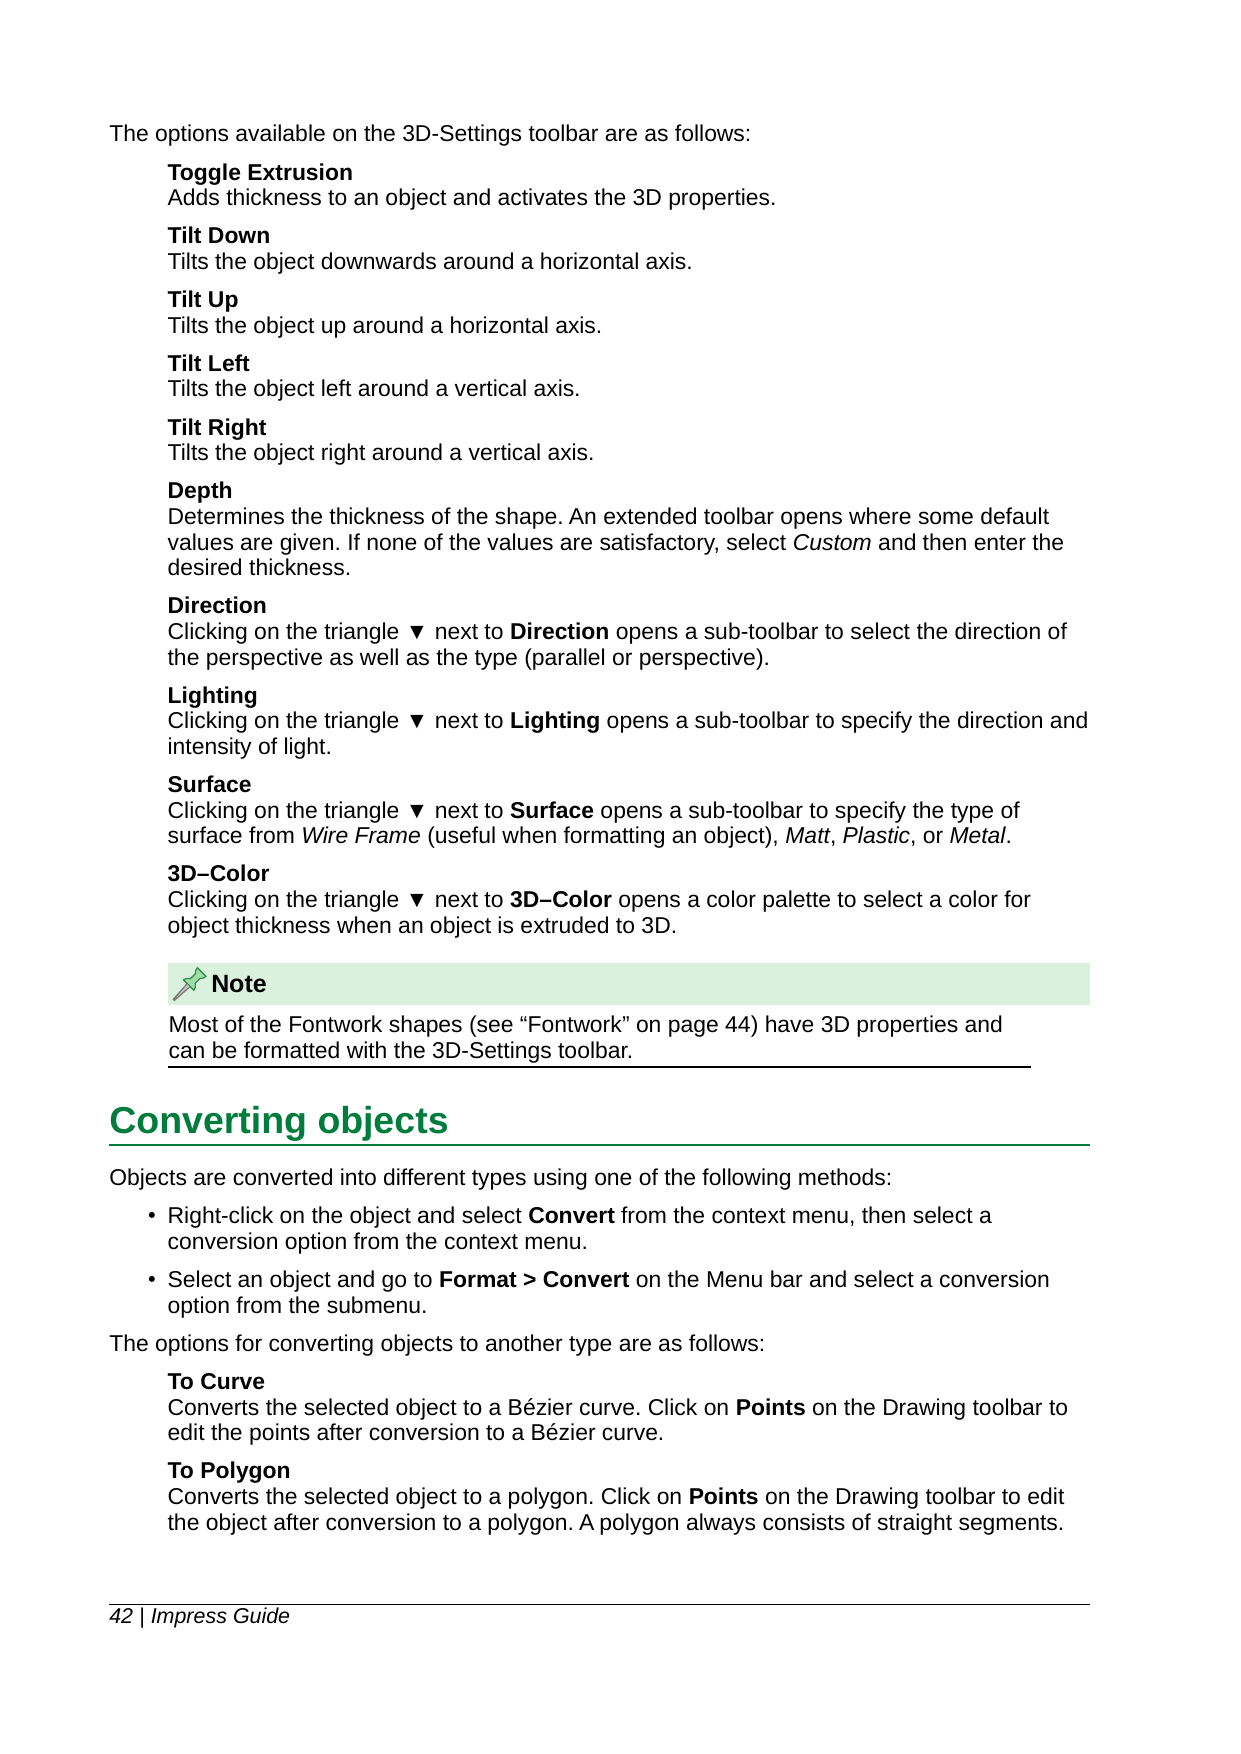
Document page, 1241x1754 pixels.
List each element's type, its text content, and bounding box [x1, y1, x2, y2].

text Tilts the object left around a vertical axis. [167, 376, 1090, 402]
text Depth [167, 478, 1090, 503]
text Tilts the object downwards around a horizontal axis. [167, 248, 1090, 274]
text Tilt Up [167, 287, 1090, 312]
text Converts the selected object to a Bézier curve. Click on Points on the Drawing toolbar to edit the points after conversion to a Bézier curve. [167, 1394, 1090, 1446]
subtitle Note [210, 963, 1090, 1005]
subtitle Converting objects [109, 1099, 1090, 1144]
text Clicking on the triangle ▼ next to Lighting opens a sub-toolbar to specify the direction and intensity of light. [167, 708, 1090, 759]
list Select an object and go to Format > Convert on the Menu bar and select a conversion option from the submenu. [167, 1267, 1090, 1318]
text Converts the selected object to a polygon. Click on Points on the Drawing toolbar to edit the object after conversion to a polygon. A polygon always consists of straight segments. [167, 1484, 1090, 1535]
text Tilts the object up around a horizontal axis. [167, 312, 1090, 338]
text Objects are converted into different types using one of the following methods: [109, 1165, 1090, 1191]
text Determines the thickness of the shape. An extended toolbar opens where some default values are given. If none of the values are satisfactory, select Custom and then enter the desired thickness. [167, 503, 1090, 580]
list The options available on the 3D‑Settings toolbar are as follows: [109, 121, 1090, 147]
text To Polygon [167, 1458, 1090, 1484]
list Right-click on the object and select Convert from the context menu, then select a conversion option from the context menu. [167, 1203, 1090, 1254]
text To Curve [167, 1369, 1090, 1394]
text Toggle Extrusion [167, 159, 1090, 185]
text Clicking on the triangle ▼ next to Surface opens a sub-toolbar to specify the type of surface from Wire Frame (useful when formatting an object), Matt, Plastic, or Metal. [167, 797, 1090, 848]
text Tilts the object right around a vertical axis. [167, 440, 1090, 465]
text Clicking on the triangle ▼ next to 3D–Color opens a color palette to select a color for object thickness when an object is extruded to 3D. [167, 887, 1090, 938]
text Clicking on the triangle ▼ next to Direction opens a sub-toolbar to select the direction of the perspective as well as the type (parallel or perspective). [167, 618, 1090, 670]
text Adds thickness to an object and activates the 3D properties. [167, 185, 1090, 210]
text Direction [167, 593, 1090, 618]
text Most of the Fontwork shapes (see “Fontwork” on page 44) have 3D properties and can be formatted with the 3D-Settings toolbar. [168, 1012, 1031, 1066]
text Lighting [167, 682, 1090, 708]
text Surface [167, 772, 1090, 797]
text 3D–Color [167, 861, 1090, 887]
text Tilt Right [167, 414, 1090, 440]
text Tilt Left [167, 350, 1090, 376]
list The options for converting objects to another type are as follows: [109, 1331, 1090, 1356]
text Tilt Down [167, 223, 1090, 248]
